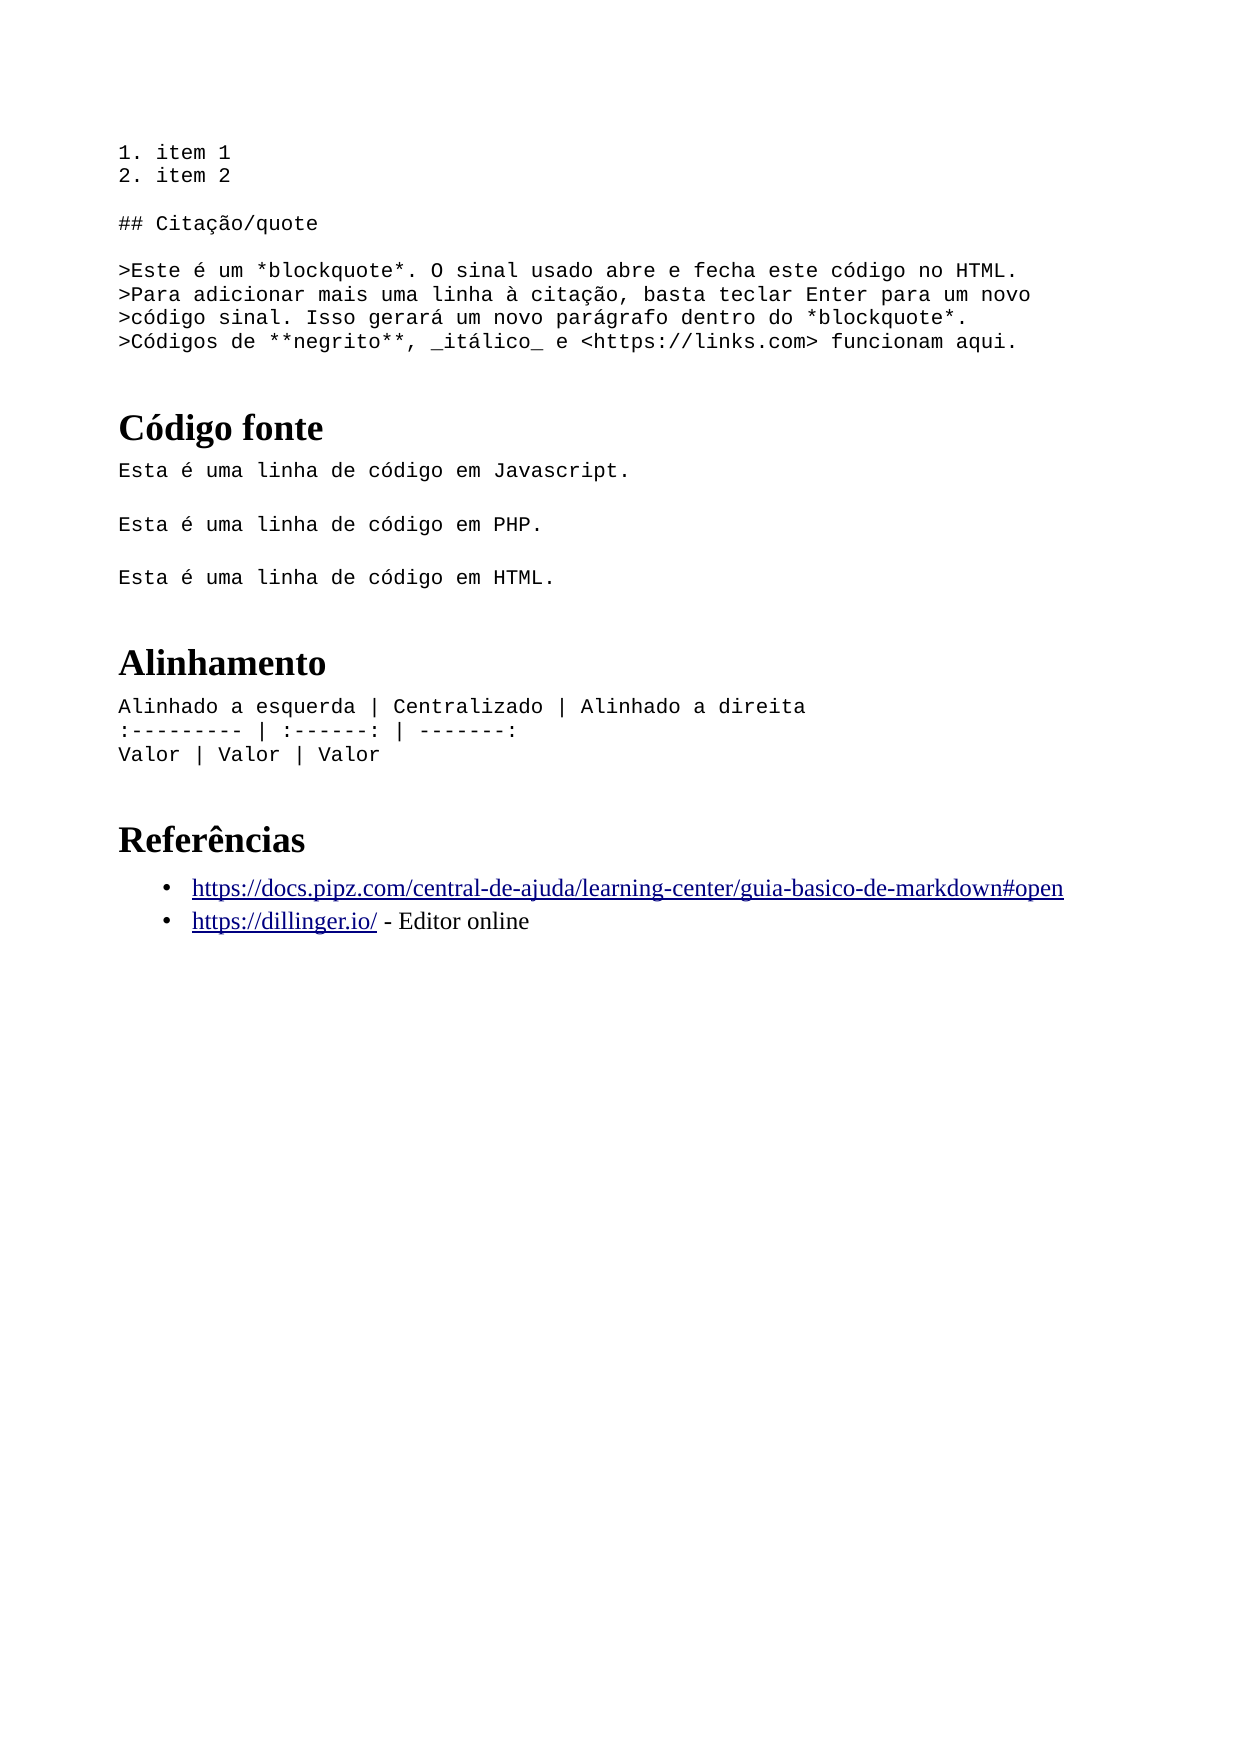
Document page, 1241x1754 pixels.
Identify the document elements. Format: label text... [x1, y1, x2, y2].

text >código sinal. Isso gerará um novo parágrafo dentro do *blockquote*. [118, 307, 1122, 331]
text :--------- | :------: | -------: [118, 720, 1122, 744]
text >Este é um *blockquote*. O sinal usado abre e fecha este código no HTML. [118, 260, 1122, 284]
text ## Citação/quote [118, 213, 1122, 236]
text Alinhado a esquerda | Centralizado | Alinhado a direita [118, 696, 1122, 720]
text 2. item 2 [118, 165, 1122, 189]
subtitle Alinhamento [118, 641, 1122, 684]
text Esta é uma linha de código em HTML. [118, 567, 1122, 590]
subtitle Referências [118, 818, 1122, 861]
text Valor | Valor | Valor [118, 744, 1122, 767]
text >Códigos de **negrito**, _itálico_ e <https://links.com> funcionam aqui. [118, 331, 1122, 354]
text 1. item 1 [118, 142, 1122, 165]
subtitle Código fonte [118, 405, 1122, 448]
text Esta é uma linha de código em PHP. [118, 514, 1122, 537]
text Esta é uma linha de código em Javascript. [118, 461, 1122, 484]
text >Para adicionar mais uma linha à citação, basta teclar Enter para um novo [118, 284, 1122, 307]
list https://docs.pipz.com/central-de-ajuda/learning-center/guia-basico-de-markdown#open [162, 873, 1122, 902]
list https://dillinger.io/ - Editor online [162, 906, 1122, 935]
